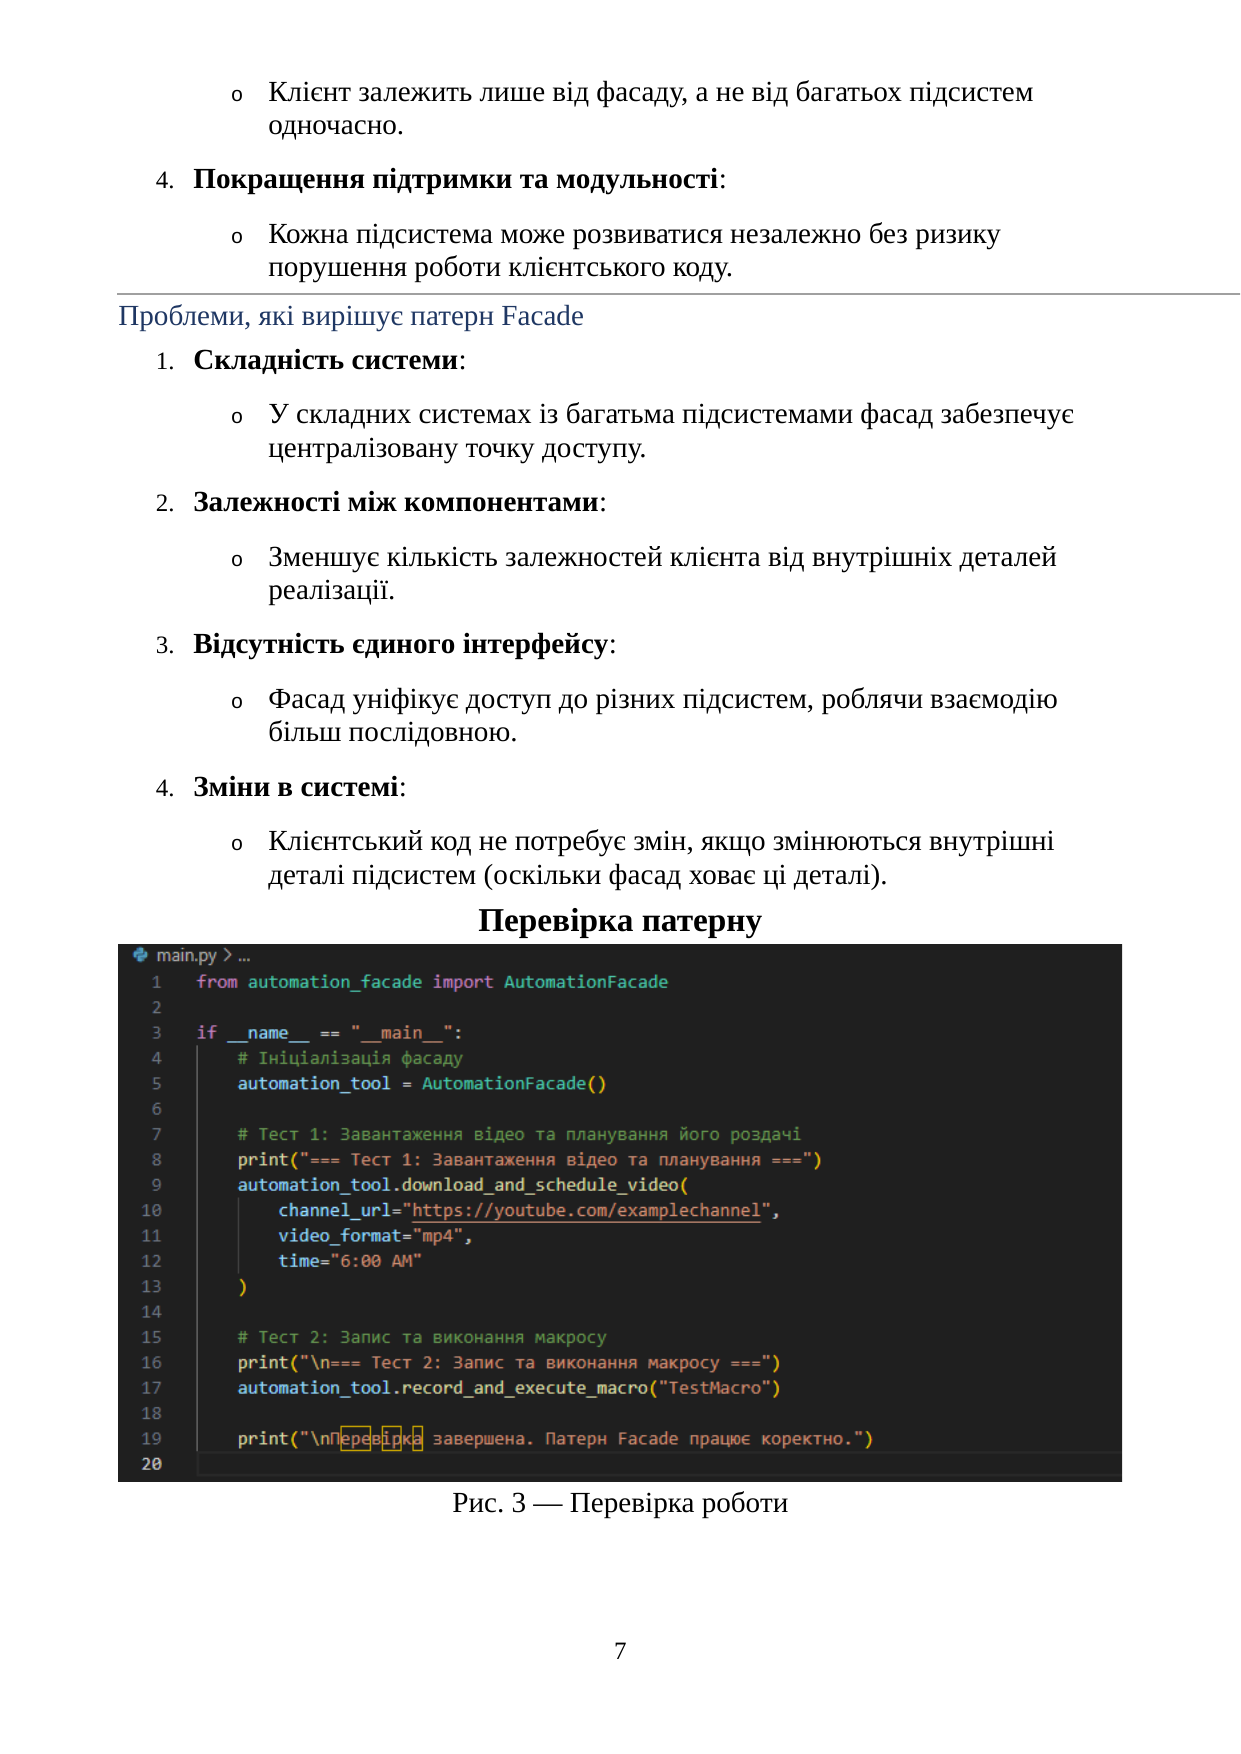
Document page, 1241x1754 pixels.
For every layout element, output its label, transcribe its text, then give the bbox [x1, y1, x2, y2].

list Фасад уніфікує доступ до різних підсистем, роблячи взаємодію більш послідовною. [231, 681, 1122, 748]
list У складних системах із багатьма підсистемами фасад забезпечує централізовану точку доступу. [231, 396, 1122, 463]
list Зменшує кількість залежностей клієнта від внутрішніх деталей реалізації. [231, 539, 1122, 606]
list Зміни в системі: [156, 769, 1122, 802]
list Залежності між компонентами: [156, 484, 1122, 518]
list Покращення підтримки та модульності: [156, 162, 1122, 195]
list Клієнт залежить лише від фасаду, а не від багатьох підсистем одночасно. [231, 74, 1122, 141]
list Складність системи: [156, 342, 1122, 376]
list Відсутність єдиного інтерфейсу: [156, 627, 1122, 660]
subtitle Перевірка патерну [118, 901, 1122, 939]
list Кожна підсистема може розвиватися незалежно без ризику порушення роботи клієнтського коду. [231, 216, 1122, 283]
subtitle Проблеми, які вирішує патерн Facade [118, 298, 1122, 332]
list Клієнтський код не потребує змін, якщо змінюються внутрішні деталі підсистем (оскільки фасад ховає ці деталі). [231, 823, 1122, 890]
text Рис. 3 — Перевірка роботи [118, 1486, 1122, 1519]
